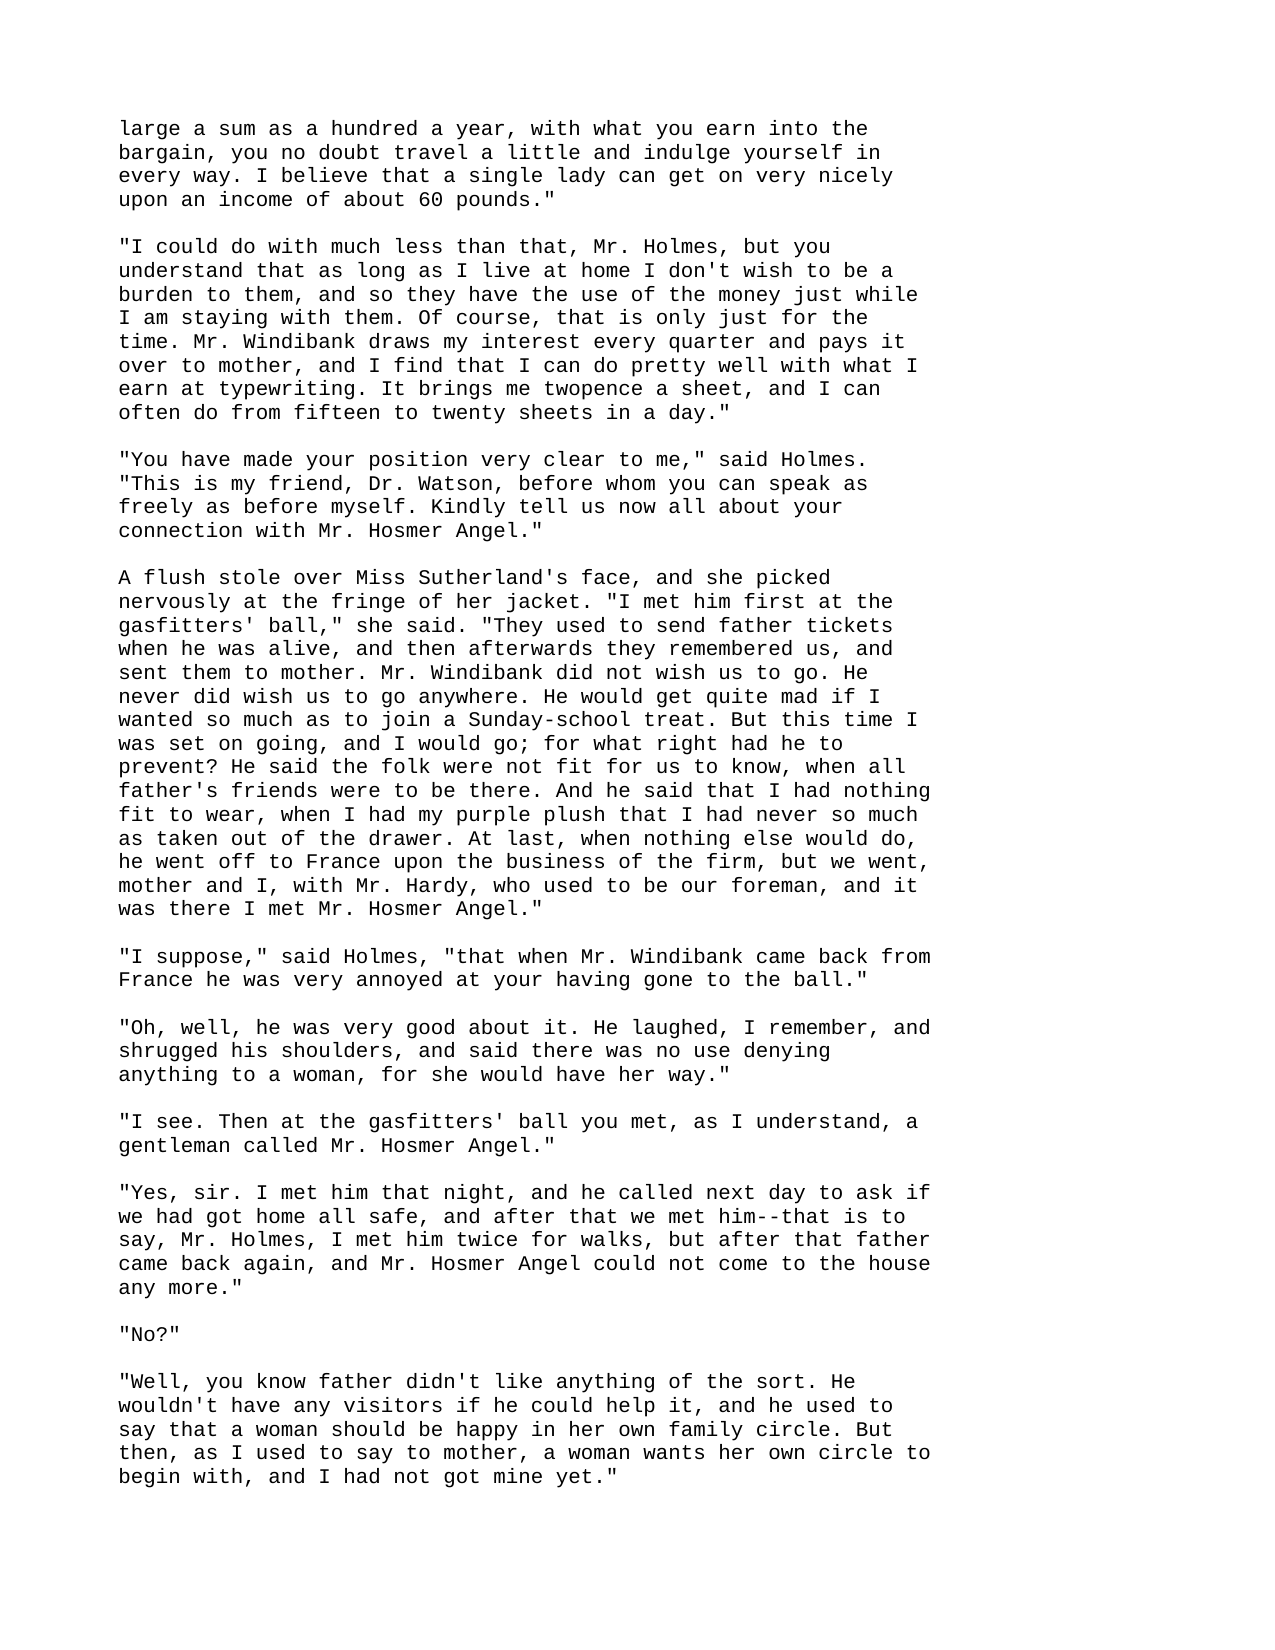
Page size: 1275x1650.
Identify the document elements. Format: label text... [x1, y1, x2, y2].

text say, Mr. Holmes, I met him twice for walks, but after that father [118, 1229, 1157, 1253]
text earn at typewriting. It brings me twopence a sheet, and I can [118, 378, 1157, 402]
text A flush stole over Miss Sutherland's face, and she picked [118, 567, 1157, 591]
text over to mother, and I find that I can do pretty well with what I [118, 354, 1157, 378]
text every way. I believe that a single lady can get on very nicely [118, 165, 1157, 189]
text freely as before myself. Kindly tell us now all about your [118, 496, 1157, 520]
text time. Mr. Windibank draws my interest every quarter and pays it [118, 331, 1157, 354]
text "Well, you know father didn't like anything of the sort. He [118, 1371, 1157, 1395]
text I am staying with them. Of course, that is only just for the [118, 307, 1157, 331]
text often do from fifteen to twenty sheets in a day." [118, 402, 1157, 426]
text burden to them, and so they have the use of the money just while [118, 284, 1157, 307]
text came back again, and Mr. Hosmer Angel could not come to the house [118, 1253, 1157, 1277]
text "Yes, sir. I met him that night, and he called next day to ask if [118, 1182, 1157, 1206]
text "This is my friend, Dr. Watson, before whom you can speak as [118, 473, 1157, 496]
text never did wish us to go anywhere. He would get quite mad if I [118, 686, 1157, 709]
text mother and I, with Mr. Hardy, who used to be our foreman, and it [118, 875, 1157, 898]
text "I suppose," said Holmes, "that when Mr. Windibank came back from [118, 946, 1157, 969]
text "I see. Then at the gasfitters' ball you met, as I understand, a [118, 1111, 1157, 1135]
text France he was very annoyed at your having gone to the ball." [118, 969, 1157, 993]
text upon an income of about 60 pounds." [118, 189, 1157, 213]
text anything to a woman, for she would have her way." [118, 1064, 1157, 1088]
text nervously at the fringe of her jacket. "I met him first at the [118, 591, 1157, 615]
text bargain, you no doubt travel a little and indulge yourself in [118, 142, 1157, 165]
text "You have made your position very clear to me," said Holmes. [118, 449, 1157, 473]
text sent them to mother. Mr. Windibank did not wish us to go. He [118, 662, 1157, 686]
text gasfitters' ball," she said. "They used to send father tickets [118, 615, 1157, 638]
text gentleman called Mr. Hosmer Angel." [118, 1135, 1157, 1158]
text was set on going, and I would go; for what right had he to [118, 733, 1157, 757]
text when he was alive, and then afterwards they remembered us, and [118, 638, 1157, 662]
text large a sum as a hundred a year, with what you earn into the [118, 118, 1157, 142]
text as taken out of the drawer. At last, when nothing else would do, [118, 827, 1157, 851]
text he went off to France upon the business of the firm, but we went, [118, 851, 1157, 875]
text "Oh, well, he was very good about it. He laughed, I remember, and [118, 1017, 1157, 1040]
text then, as I used to say to mother, a woman wants her own circle to [118, 1442, 1157, 1466]
text was there I met Mr. Hosmer Angel." [118, 898, 1157, 922]
text "I could do with much less than that, Mr. Holmes, but you [118, 236, 1157, 260]
text wanted so much as to join a Sunday-school treat. But this time I [118, 709, 1157, 733]
text father's friends were to be there. And he said that I had nothing [118, 780, 1157, 804]
text any more." [118, 1277, 1157, 1300]
text shrugged his shoulders, and said there was no use denying [118, 1040, 1157, 1064]
text connection with Mr. Hosmer Angel." [118, 520, 1157, 544]
text understand that as long as I live at home I don't wish to be a [118, 260, 1157, 284]
text fit to wear, when I had my purple plush that I had never so much [118, 804, 1157, 827]
text say that a woman should be happy in her own family circle. But [118, 1419, 1157, 1442]
text we had got home all safe, and after that we met him--that is to [118, 1206, 1157, 1229]
text wouldn't have any visitors if he could help it, and he used to [118, 1395, 1157, 1419]
text "No?" [118, 1324, 1157, 1348]
text begin with, and I had not got mine yet." [118, 1466, 1157, 1489]
text prevent? He said the folk were not fit for us to know, when all [118, 757, 1157, 780]
